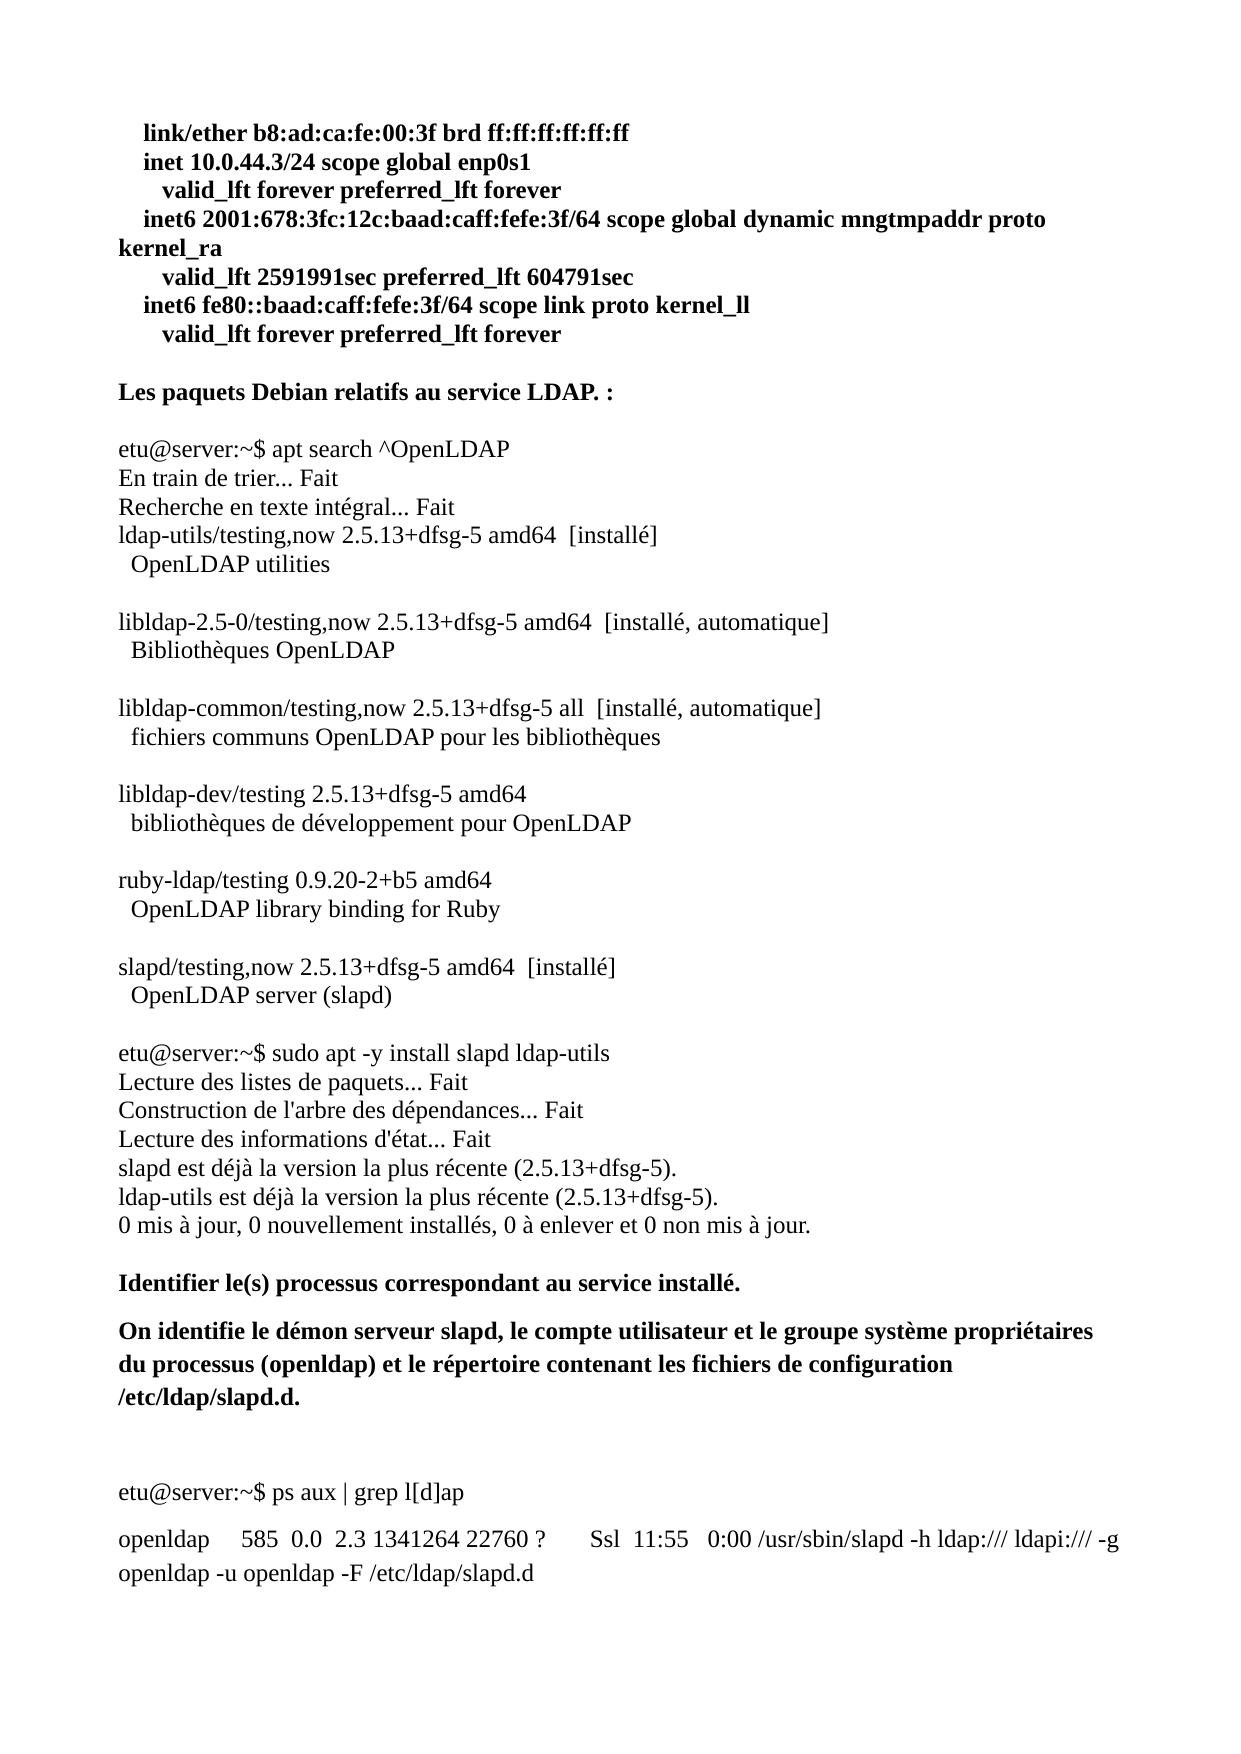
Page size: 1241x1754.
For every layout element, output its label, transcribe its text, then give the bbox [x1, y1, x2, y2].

text On identifie le démon serveur slapd, le compte utilisateur et le groupe système propriétaires du processus (openldap) et le répertoire contenant les fichiers de configuration /etc/ldap/slapd.d. [118, 1316, 1122, 1411]
text ldap-utils/testing,now 2.5.13+dfsg-5 amd64 [installé] [118, 521, 1122, 549]
text Recherche en texte intégral... Fait [118, 492, 1122, 521]
text OpenLDAP library binding for Ruby [118, 894, 1122, 923]
text fichiers communs OpenLDAP pour les bibliothèques [118, 722, 1122, 751]
text slapd est déjà la version la plus récente (2.5.13+dfsg-5). [118, 1153, 1122, 1182]
text etu@server:~$ sudo apt -y install slapd ldap-utils [118, 1038, 1122, 1067]
text valid_lft 2591991sec preferred_lft 604791sec [118, 262, 1122, 291]
text valid_lft forever preferred_lft forever [118, 176, 1122, 204]
text Construction de l'arbre des dépendances... Fait [118, 1096, 1122, 1124]
text openldap 585 0.0 2.3 1341264 22760 ? Ssl 11:55 0:00 /usr/sbin/slapd -h ldap:/// ldapi:/// -g openldap -u openldap -F /etc/ldap/slapd.d [118, 1524, 1122, 1586]
text etu@server:~$ ps aux | grep l[d]ap [118, 1477, 1122, 1506]
text inet 10.0.44.3/24 scope global enp0s1 [118, 147, 1122, 176]
text libldap-dev/testing 2.5.13+dfsg-5 amd64 [118, 779, 1122, 808]
text Lecture des listes de paquets... Fait [118, 1067, 1122, 1096]
text inet6 fe80::baad:caff:fefe:3f/64 scope link proto kernel_ll [118, 291, 1122, 319]
text libldap-2.5-0/testing,now 2.5.13+dfsg-5 amd64 [installé, automatique] [118, 607, 1122, 636]
text Les paquets Debian relatifs au service LDAP. : [118, 377, 1122, 406]
text Lecture des informations d'état... Fait [118, 1124, 1122, 1153]
text ldap-utils est déjà la version la plus récente (2.5.13+dfsg-5). [118, 1182, 1122, 1211]
text Bibliothèques OpenLDAP [118, 636, 1122, 664]
text libldap-common/testing,now 2.5.13+dfsg-5 all [installé, automatique] [118, 693, 1122, 722]
text bibliothèques de développement pour OpenLDAP [118, 808, 1122, 837]
text valid_lft forever preferred_lft forever [118, 319, 1122, 348]
text En train de trier... Fait [118, 463, 1122, 492]
text 0 mis à jour, 0 nouvellement installés, 0 à enlever et 0 non mis à jour. [118, 1211, 1122, 1239]
text slapd/testing,now 2.5.13+dfsg-5 amd64 [installé] [118, 952, 1122, 981]
text Identifier le(s) processus correspondant au service installé. [118, 1268, 1122, 1297]
text etu@server:~$ apt search ^OpenLDAP [118, 434, 1122, 463]
text OpenLDAP utilities [118, 549, 1122, 578]
text link/ether b8:ad:ca:fe:00:3f brd ff:ff:ff:ff:ff:ff [118, 118, 1122, 147]
text OpenLDAP server (slapd) [118, 981, 1122, 1009]
text ruby-ldap/testing 0.9.20-2+b5 amd64 [118, 866, 1122, 894]
text inet6 2001:678:3fc:12c:baad:caff:fefe:3f/64 scope global dynamic mngtmpaddr proto kernel_ra [118, 204, 1122, 262]
